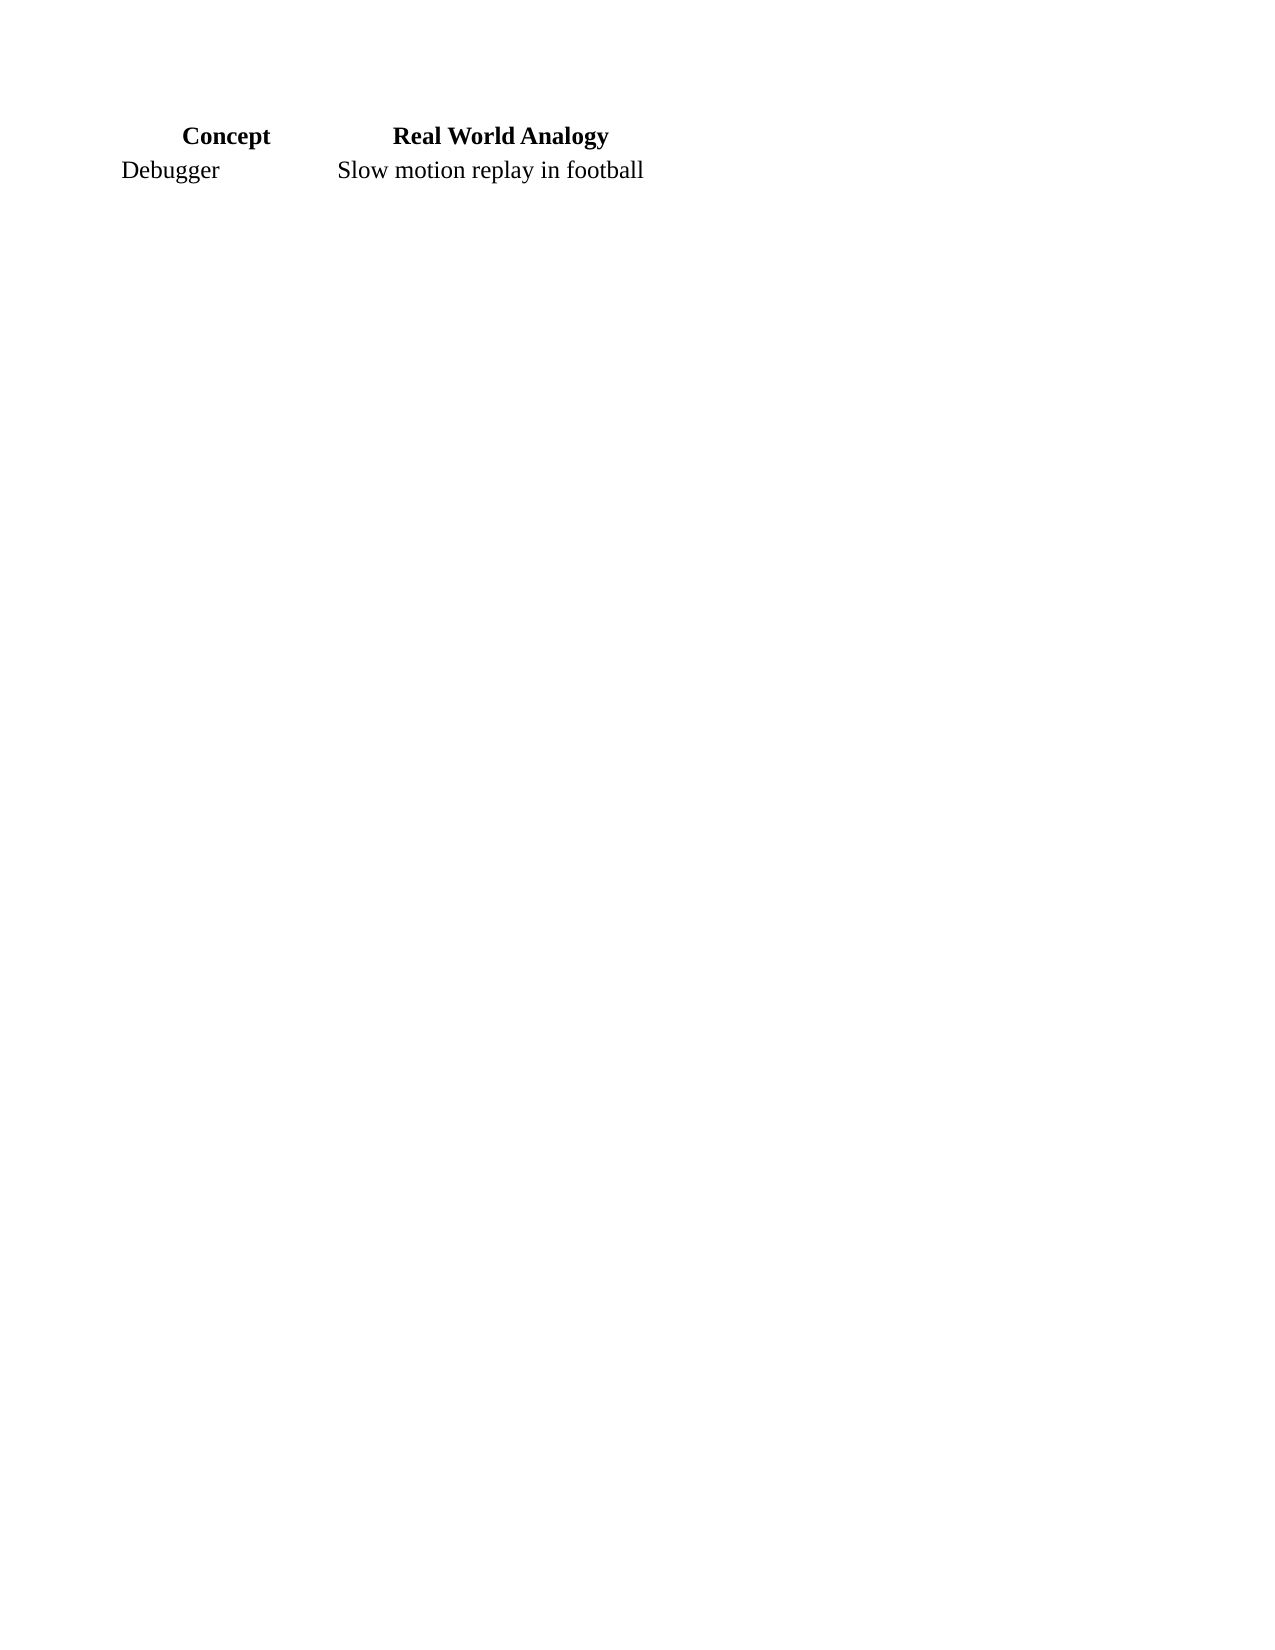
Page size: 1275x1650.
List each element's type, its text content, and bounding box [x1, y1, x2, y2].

table_cell Slow motion replay in football [334, 153, 667, 187]
table_cell Debugger [118, 153, 334, 187]
table_header Real World Analogy [334, 118, 667, 153]
table_header Concept [118, 118, 334, 153]
